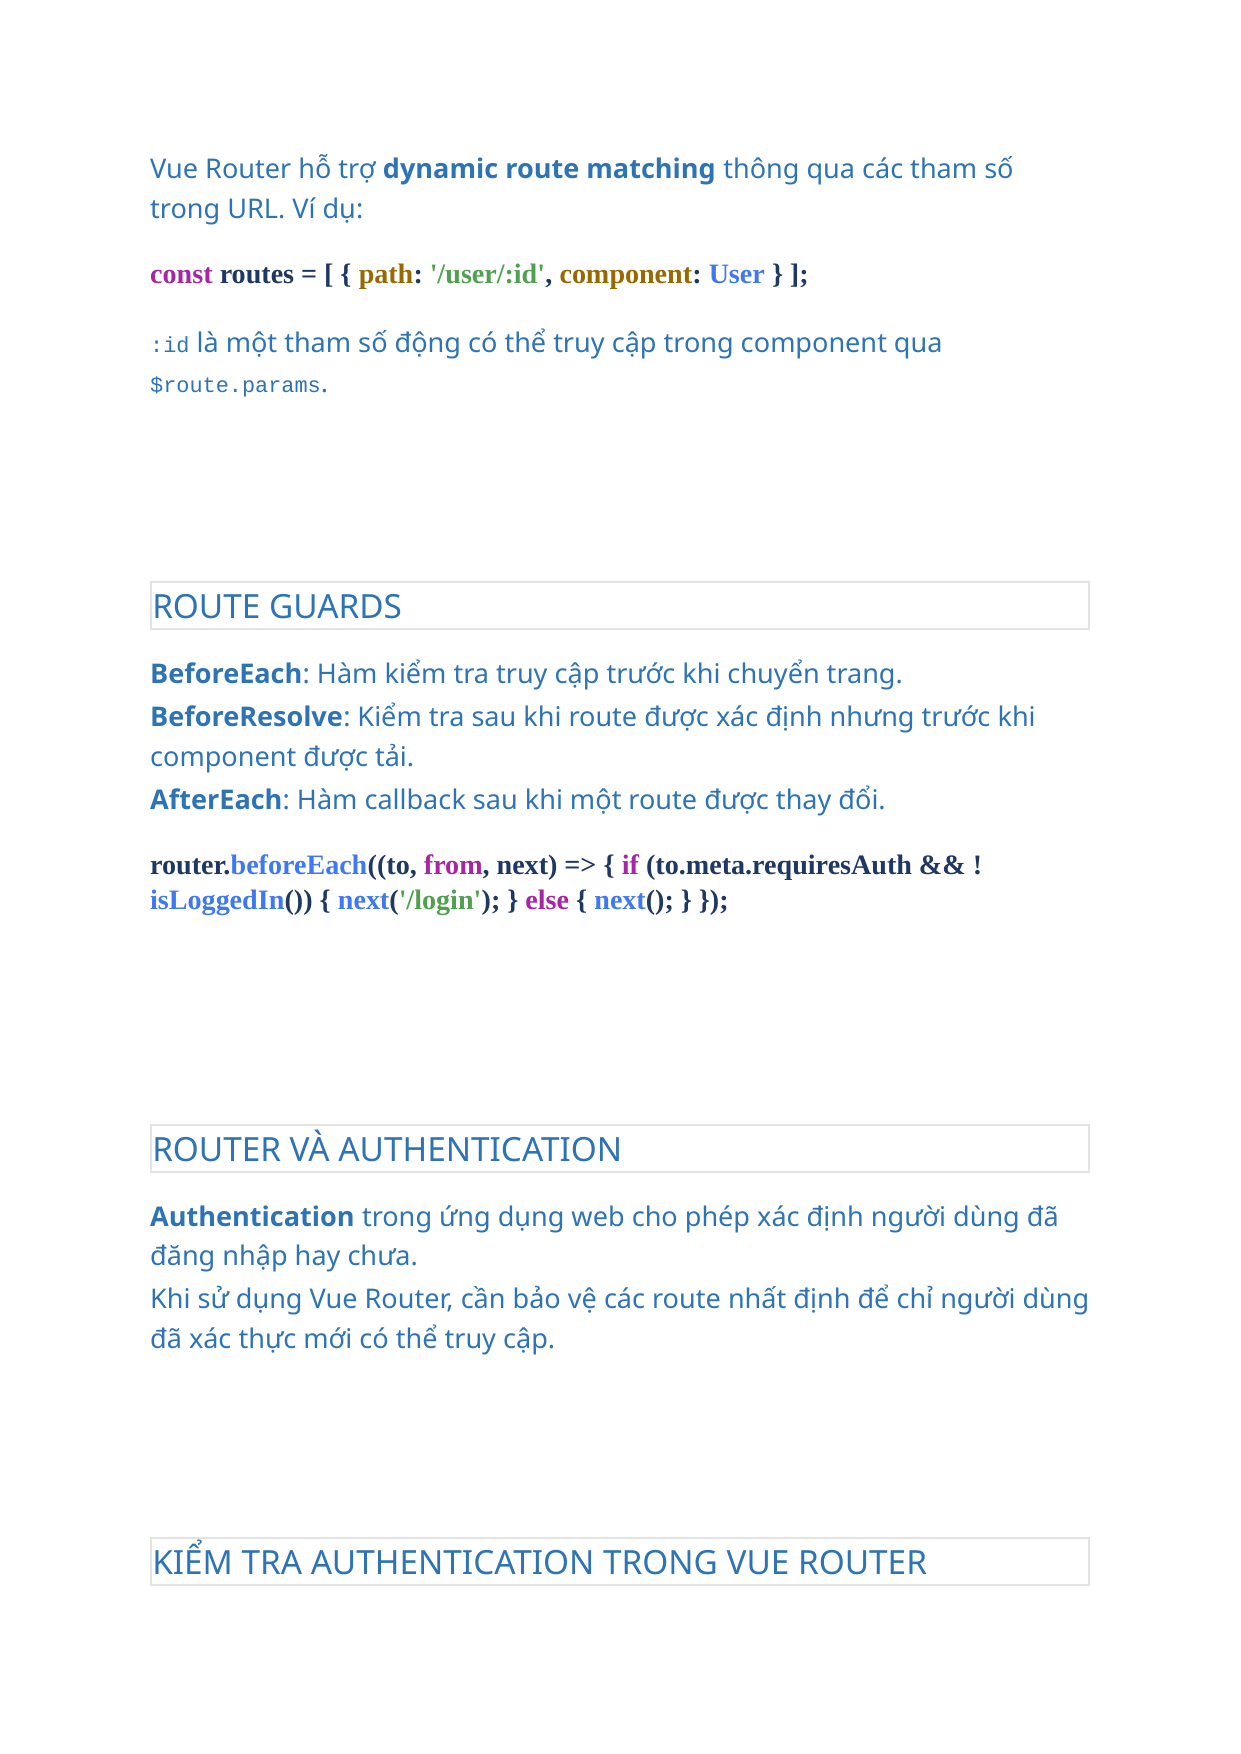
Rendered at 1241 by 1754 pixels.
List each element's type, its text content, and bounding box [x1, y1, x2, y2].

text ROUTER VÀ AUTHENTICATION [152, 1126, 1088, 1171]
subtitle Khi sử dụng Vue Router, cần bảo vệ các route nhất định để chỉ người dùng đã xác thực mới có thể truy cập. [150, 1280, 1090, 1356]
text KIỂM TRA AUTHENTICATION TRONG VUE ROUTER [152, 1539, 1088, 1584]
subtitle Authentication trong ứng dụng web cho phép xác định người dùng đã đăng nhập hay chưa. [150, 1197, 1090, 1273]
subtitle const routes = [ { path: '/user/:id', component: User } ]; [150, 257, 1090, 289]
subtitle :id là một tham số động có thể truy cập trong component qua $route.params. [150, 324, 1090, 400]
text ROUTE GUARDS [152, 583, 1088, 628]
subtitle BeforeResolve: Kiểm tra sau khi route được xác định nhưng trước khi component được tải. [150, 698, 1090, 774]
subtitle Vue Router hỗ trợ dynamic route matching thông qua các tham số trong URL. Ví dụ: [150, 150, 1090, 226]
subtitle AfterEach: Hàm callback sau khi một route được thay đổi. [150, 781, 1090, 817]
subtitle router.beforeEach((to, from, next) => { if (to.meta.requiresAuth && !isLoggedIn()) { next('/login'); } else { next(); } }); [150, 848, 1090, 915]
subtitle BeforeEach: Hàm kiểm tra truy cập trước khi chuyển trang. [150, 654, 1090, 691]
